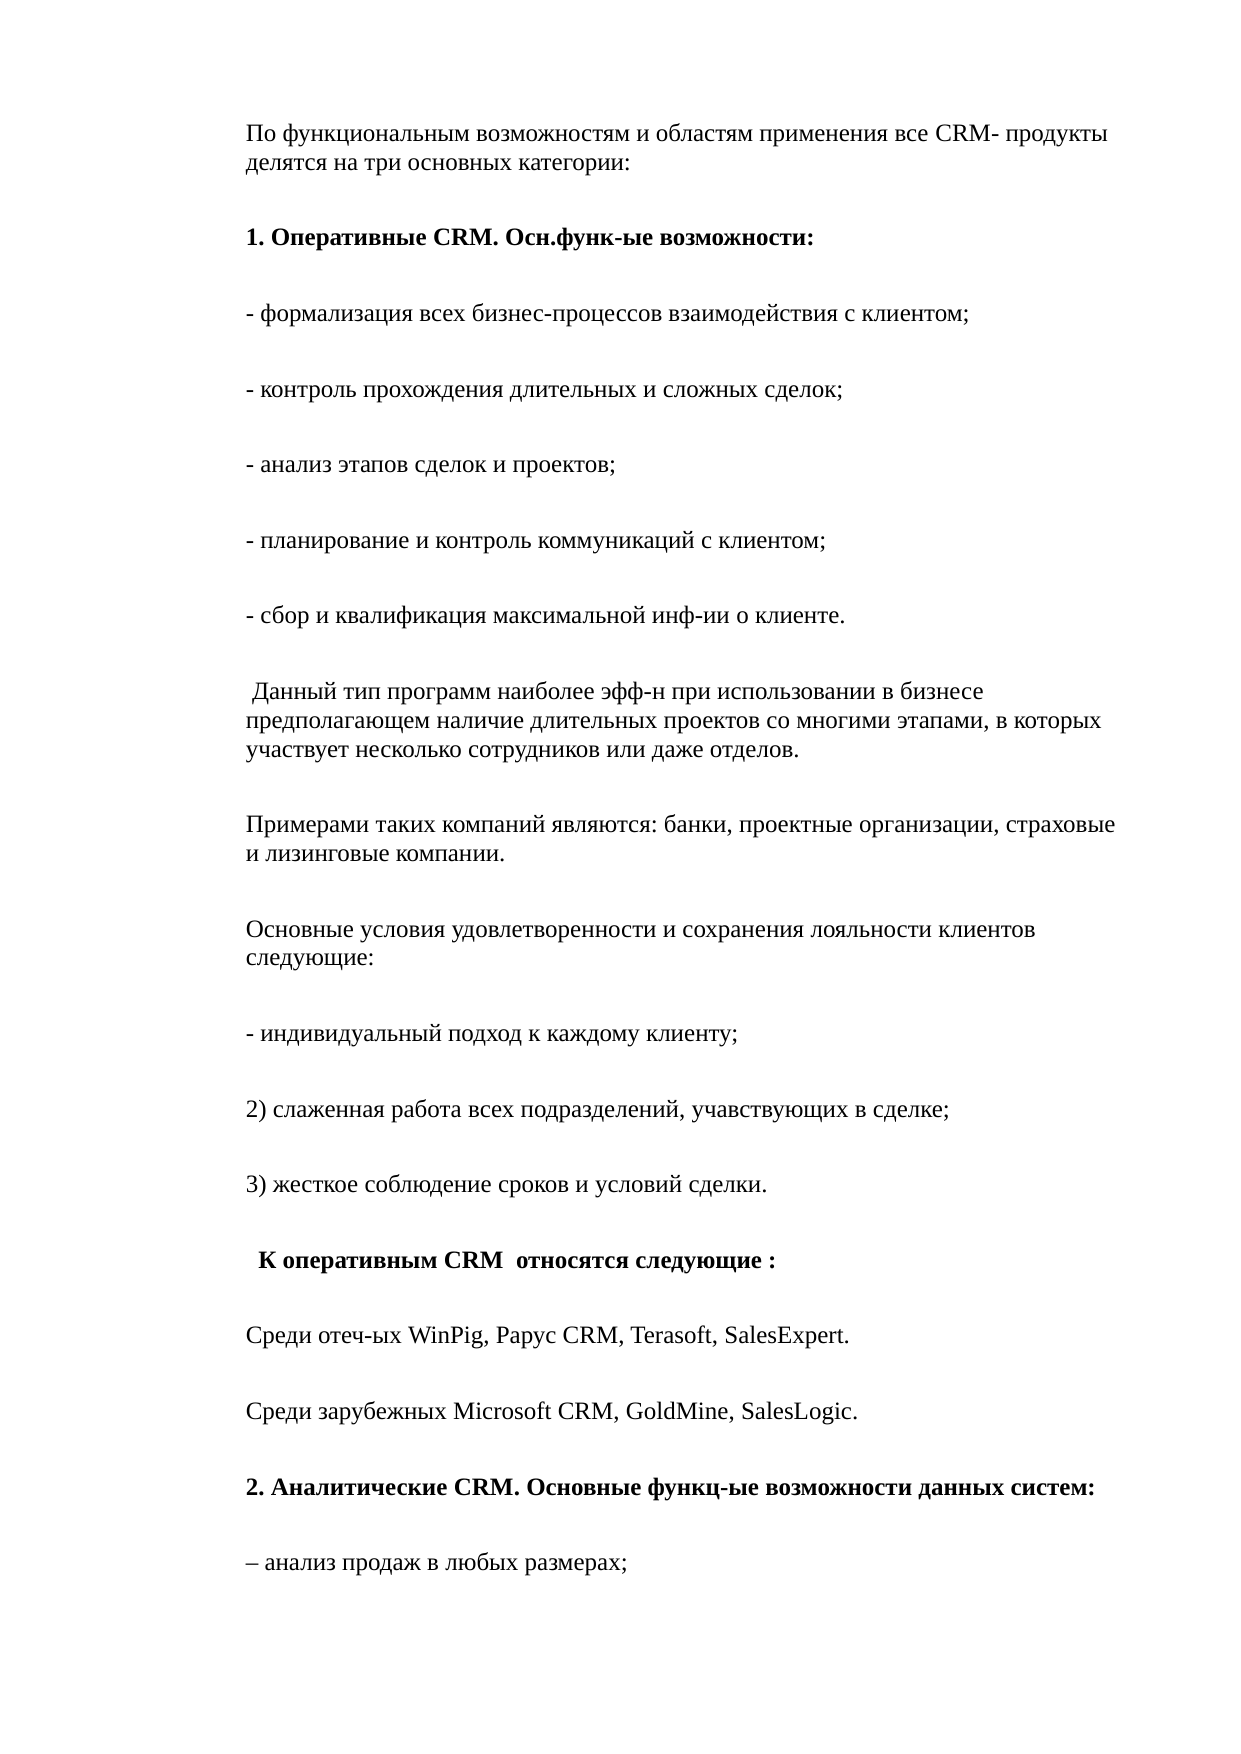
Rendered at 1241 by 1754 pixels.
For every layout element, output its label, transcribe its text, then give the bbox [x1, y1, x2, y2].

text - анализ этапов сделок и проектов; [246, 449, 1122, 478]
text 2. Аналитические CRM. Основные функц-ые возможности данных систем: [246, 1472, 1122, 1501]
text 2) слаженная работа всех подразделений, учавствующих в сделке; [246, 1094, 1122, 1122]
text - индивидуальный подход к каждому клиенту; [246, 1018, 1122, 1047]
text – анализ продаж в любых размерах; [246, 1547, 1122, 1576]
text Основные условия удовлетворенности и сохранения лояльности клиентов следующие: [246, 914, 1122, 971]
text По функциональным возможностям и областям применения все CRM- продукты делятся на три основных категории: [246, 118, 1122, 176]
text - формализация всех бизнес-процессов взаимодействия с клиентом; [246, 298, 1122, 327]
text - сбор и квалификация максимальной инф-ии о клиенте. [246, 601, 1122, 629]
text Данный тип программ наиболее эфф-н при использовании в бизнесе предполагающем наличие длительных проектов со многими этапами, в которых участвует несколько сотрудников или даже отделов. [246, 676, 1122, 762]
text 1. Оперативные CRM. Осн.функ-ые возможности: [246, 222, 1122, 251]
text - планирование и контроль коммуникаций с клиентом; [246, 525, 1122, 554]
text Среди отеч-ых WinPig, Рарус CRM, Terasoft, SalesExpert. [246, 1321, 1122, 1349]
text 3) жесткое соблюдение сроков и условий сделки. [246, 1169, 1122, 1198]
text К оперативным CRM относятся следующие : [246, 1245, 1122, 1274]
text Примерами таких компаний являются: банки, проектные организации, страховые и лизинговые компании. [246, 809, 1122, 867]
text Среди зарубежных Microsoft CRM, GoldMine, SalesLogic. [246, 1396, 1122, 1425]
text - контроль прохождения длительных и сложных сделок; [246, 374, 1122, 402]
